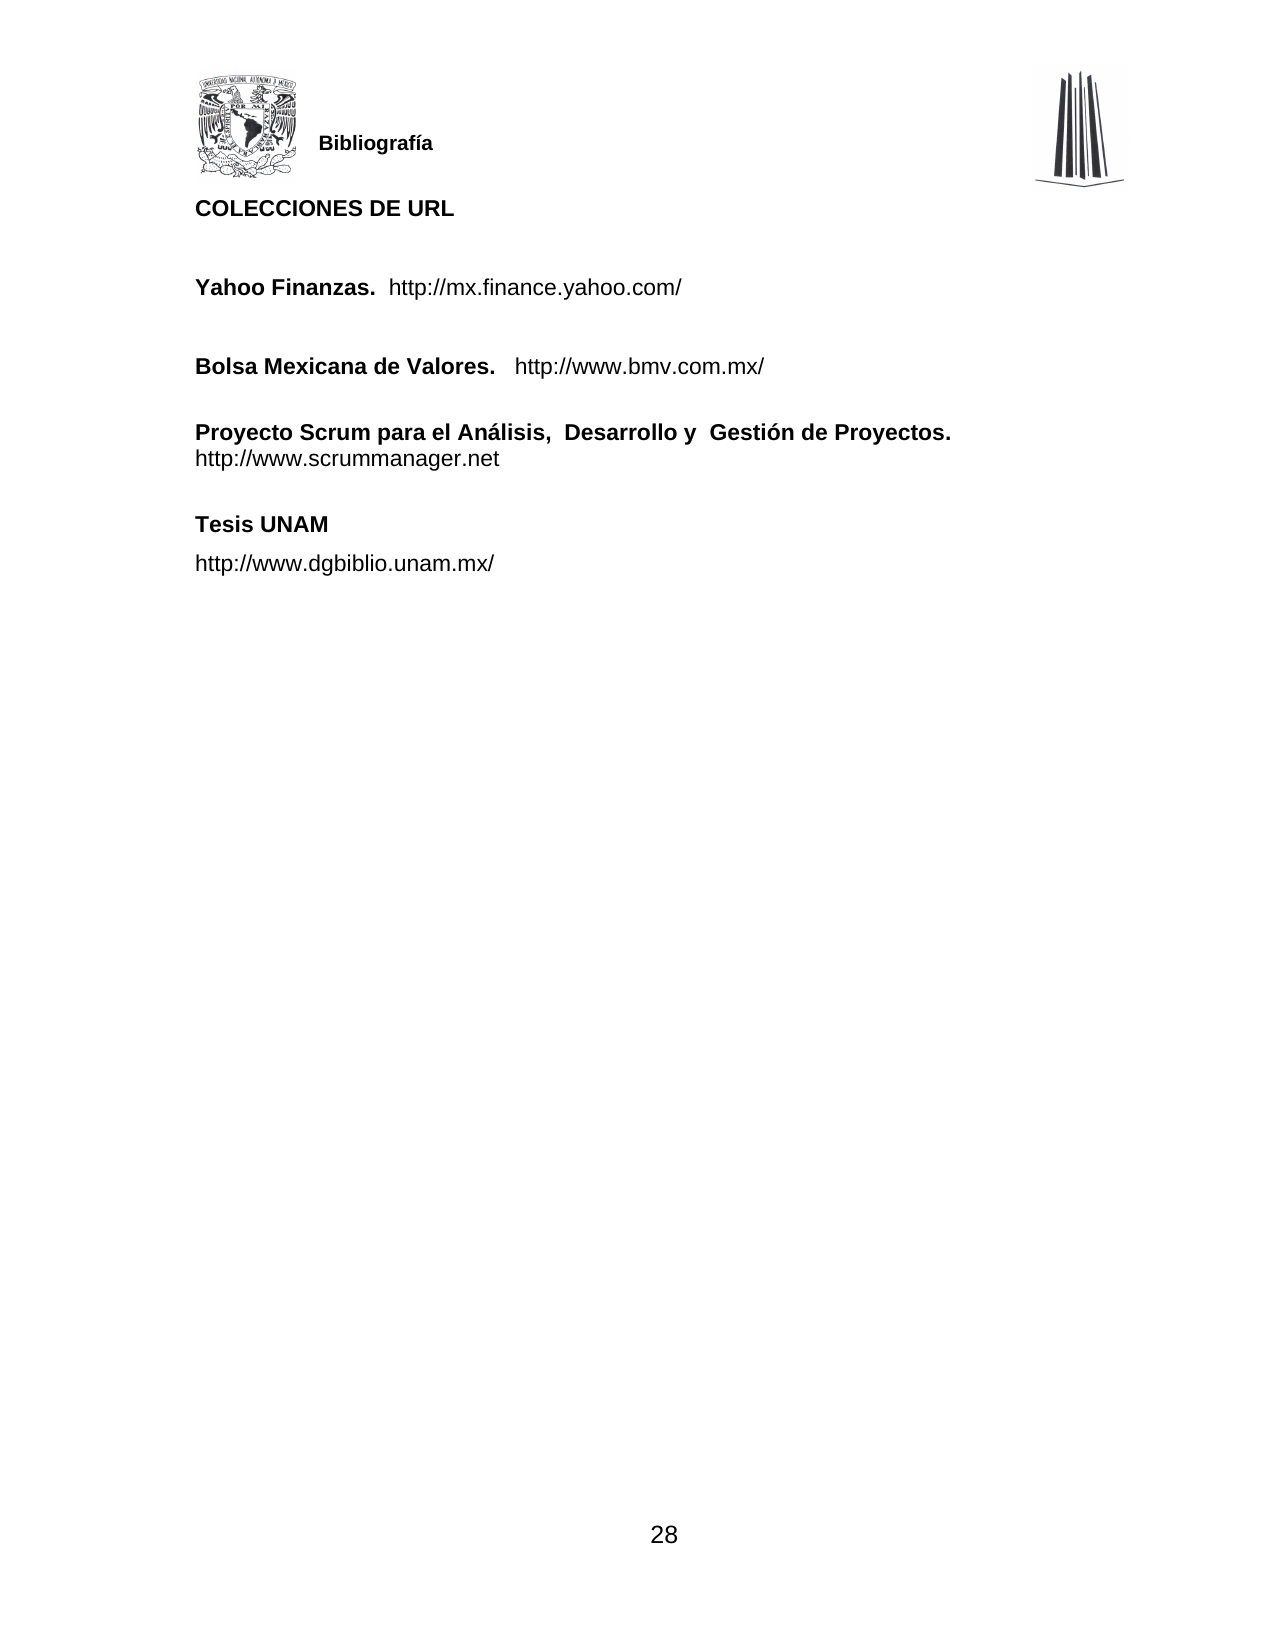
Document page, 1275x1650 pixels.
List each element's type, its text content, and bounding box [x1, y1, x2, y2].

text http://www.dgbiblio.unam.mx/ [195, 550, 1133, 577]
text Proyecto Scrum para el Análisis, Desarrollo y Gestión de Proyectos. http://www.scrummanager.net [195, 419, 1133, 471]
text COLECCIONES DE URL [195, 195, 1133, 221]
picture [1029, 65, 1131, 193]
text Yahoo Finanzas. http://mx.finance.yahoo.com/ [195, 274, 1133, 300]
text Bolsa Mexicana de Valores. http://www.bmv.com.mx/ [195, 353, 1133, 379]
text Tesis UNAM [195, 511, 1133, 537]
